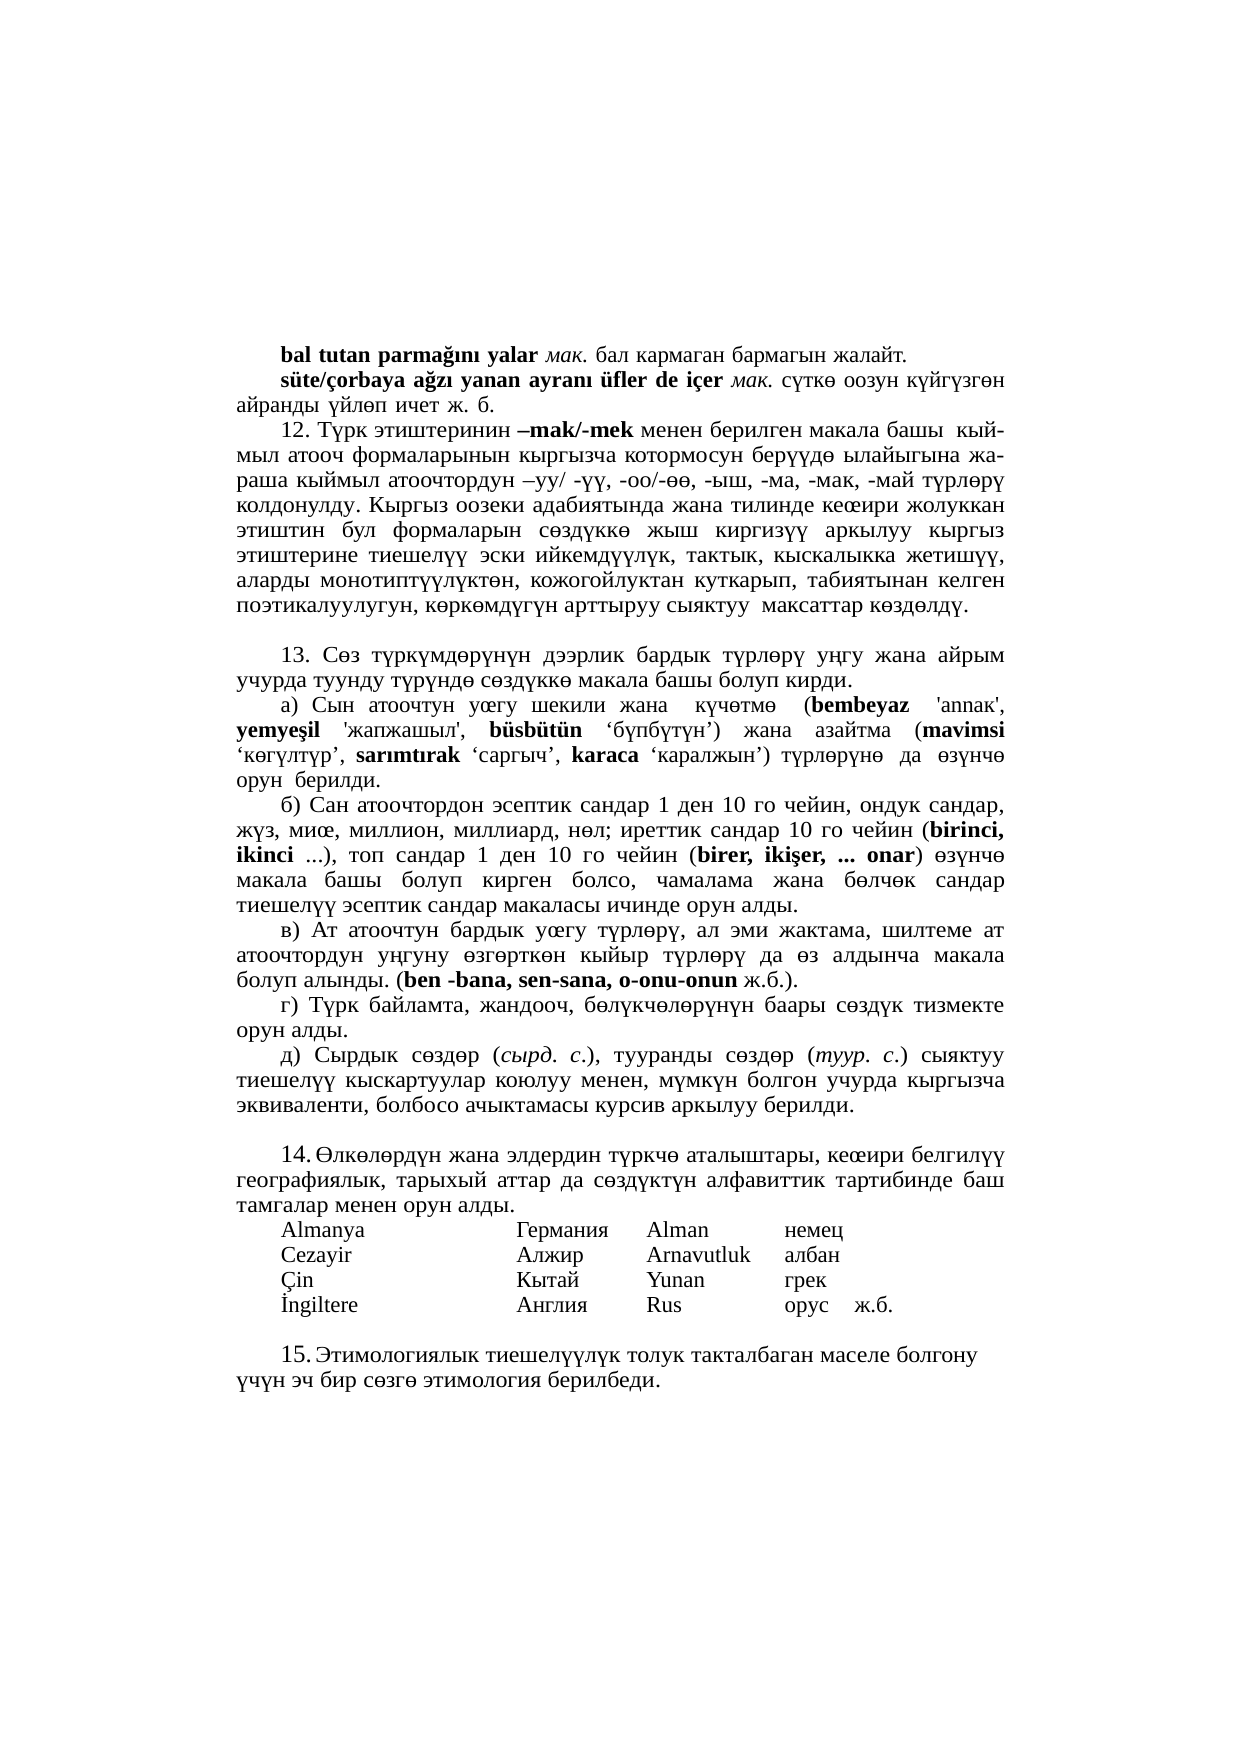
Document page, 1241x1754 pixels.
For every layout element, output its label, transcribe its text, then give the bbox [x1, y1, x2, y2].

table_cell [849, 1268, 898, 1293]
table_header Almanya [276, 1218, 491, 1243]
text в) Ат атоочтун бардык уœгу түрлөрү, ал эми жактама, шилтеме ат атоочтордун уңгуну өзгөрткөн кыйыр түрлөрү да өз алдынча макала болуп алынды. (ben -bana, sen-sana, o-onu-onun ж.б.). [236, 917, 1005, 992]
table_cell [849, 1243, 898, 1268]
table_header [849, 1218, 898, 1243]
table_cell Rus [629, 1293, 767, 1327]
table_cell Arnavutluk [629, 1243, 767, 1268]
text д) Сырдык сөздөр (сырд. с.), тууранды сөздөр (туур. с.) cыяктуу тиешелүү кыскартуулар коюлуу менен, мүмкүн болгон учурда кыргызча эквиваленти, болбосо ачыктамасы курсив аркылуу берилди. [236, 1042, 1005, 1117]
text bal tutan parmağını yalar мак. бал кармаган бармагын жалайт. [280, 341, 1065, 367]
text 12. Түрк этиштеринин –mak/-mek менен берилген макала башы кый- мыл атооч формаларынын кыргызча котормосун берүүдө ылайыгына жа- раша кыймыл атоочтордун –уу/ -үү, -оо/-өө, -ыш, -ма, -мак, -май түрлөрү колдонулду. Кыргыз оозеки адабиятында жана тилинде кеœири жолуккан этиштин бул формаларын сөздүккө жыш киргизүү аркылуу кыргыз этиштерине тиешелүү эски ийкемдүүлүк, тактык, кыскалыкка жетишүү, аларды монотиптүүлүктөн, кожогойлуктан куткарып, табиятынан келген поэтикалуулугун, көркөмдүгүн арттыруу сыяктуу максаттар көздөлдү. [236, 417, 1005, 617]
table_cell Сezayir [276, 1243, 491, 1268]
text а) Сын атоочтун уœгу шекили жана күчөтмө (bembeyaz 'annaк', yemyeşil 'жапжашыл', büsbütün ‘бүпбүтүн’) жана азайтма (mavimsi ‘көгүлтүр’, sarımtırak ‘саргыч’, karaca ‘каралжын’) түрлөрүнө да өзүнчө орун берилди. [236, 692, 1005, 792]
text 13. Сөз түркүмдөрүнүн дээрлик бардык түрлөрү уңгу жана айрым учурда туунду түрүндө сөздүккө макала башы болуп кирди. [236, 642, 1004, 692]
text б) Сан атоочтордон эсептик сандар 1 ден 10 го чейин, ондук сандар, жүз, миœ, миллион, миллиард, нөл; иреттик сандар 10 го чейин (birinci, ikinci ...), топ сандар 1 ден 10 го чейин (birer, ikişer, ... onar) өзүнчө макала башы болуп кирген болсо, чамалама жана бөлчөк сандар тиешелүү эсептик сандар макаласы ичинде орун алды. [236, 792, 1005, 917]
table_cell Алжир [491, 1243, 628, 1268]
table_cell албан [768, 1243, 849, 1268]
table_cell ж.б. [849, 1293, 898, 1327]
table_cell Англия [491, 1293, 628, 1327]
table_cell Yunan [629, 1268, 767, 1293]
list Этимологиялык тиешелүүлүк толук такталбаган маселе болгону үчүн эч бир сөзгө этимология берилбеди. [236, 1343, 985, 1393]
text г) Түрк байламта, жандооч, бөлүкчөлөрүнүн баары сөздүк тизмекте орун алды. [236, 992, 1004, 1042]
text süte/çorbaya ağzı yanan ayranı üfler de içer мак. cүткө оозун күйгүзгөн айранды үйлөп ичет ж. б. [236, 367, 1004, 417]
table_cell İngiltere [276, 1293, 491, 1327]
table_header Германия [491, 1218, 628, 1243]
list Өлкөлөрдүн жана элдердин түркчө аталыштары, кеœири белгилүү географиялык, тарыхый аттар да сөздүктүн алфавиттик тартибинде баш тамгалар менен орун алды. [236, 1142, 1005, 1217]
table_cell орус [768, 1293, 849, 1327]
table_header Alman [629, 1218, 767, 1243]
table_cell Кытай [491, 1268, 628, 1293]
table_cell грек [768, 1268, 849, 1293]
table_header немец [768, 1218, 849, 1243]
table_cell Çin [276, 1268, 491, 1293]
